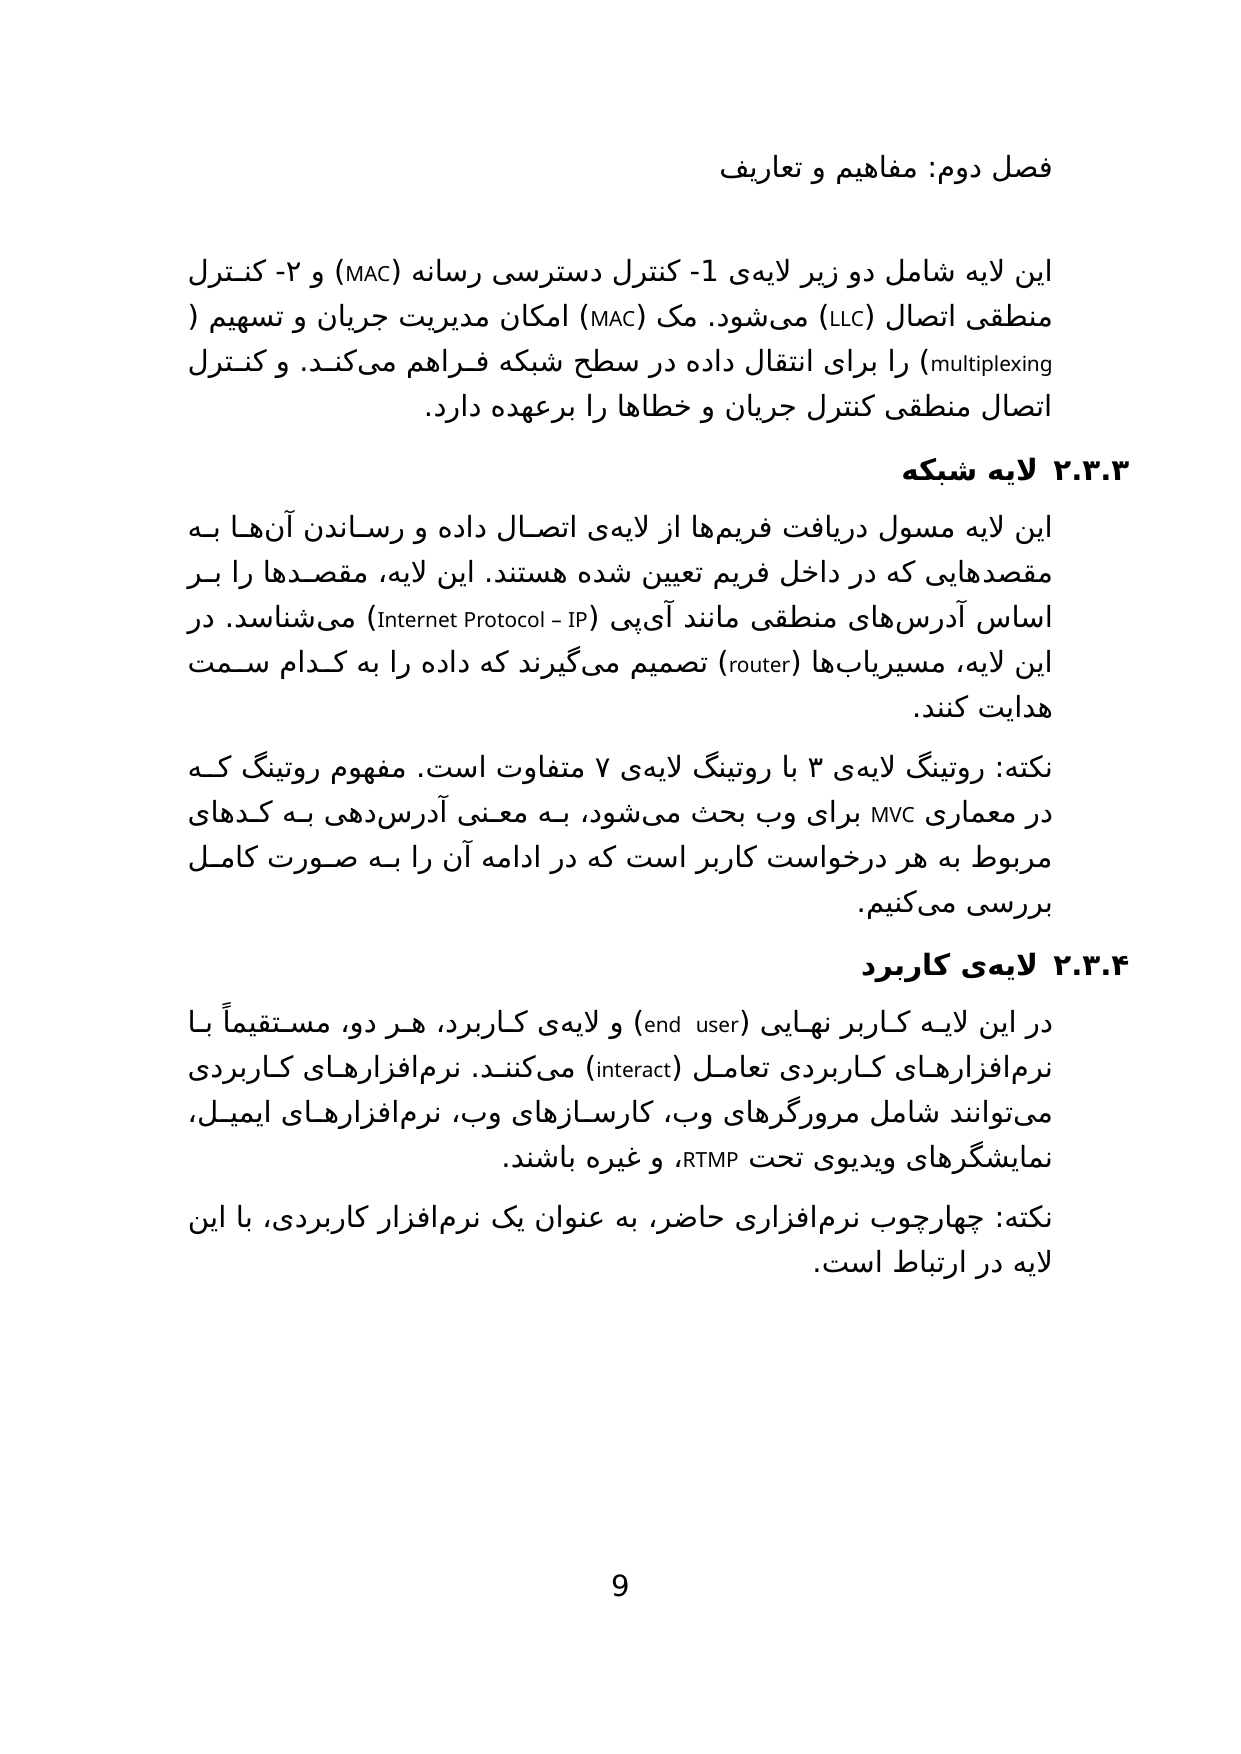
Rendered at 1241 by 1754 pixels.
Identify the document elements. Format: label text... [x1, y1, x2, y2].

text این لایه شامل دو زیر لایه‌ی 1- کنترل دسترسی رسانه (MAC) و ۲- کنترل منطقی اتصال (LLC) می‌شود. مک (MAC) امکان مدیریت جریان و تسهیم (multiplexing) را برای انتقال داده در سطح شبکه فراهم می‌کند. و کنترل اتصال منطقی کنترل جریان و خطاها را برعهده دارد. [187, 243, 1053, 423]
text در این لایه کاربر نهایی (end user) و لایه‌ی کاربرد، هر دو، مستقیماً با نرم‌افزار‌های کاربردی تعامل (interact) می‌کنند. نرم‌افزار‌های کاربردی می‌توانند شامل مرورگر‌های وب، کارساز‌های وب، نرم‌افزار‌های ایمیل، نمایشگر‌های ویدیوی تحت RTMP، و غیره باشند. [187, 995, 1053, 1175]
text نکته: چهارچوب نرم‌افزاری حاضر، به عنوان یک نرم‌افزار کاربردی، با این لایه در ارتباط است. [187, 1189, 1053, 1279]
subtitle لایه شبکه [187, 453, 1053, 487]
subtitle لایه‌ی کاربرد [187, 948, 1053, 982]
text این لایه مسول دریافت فریم‌ها از لایه‌ی اتصال داده و رساندن آن‌ها به مقصد‌هایی که در داخل فریم تعیین شده هستند. این لایه، مقصد‌ها را بر اساس آدرس‌های منطقی مانند آی‌پی (Internet Protocol – IP) می‌شناسد. در این لایه، مسیریاب‌ها (router) تصمیم می‌گیرند که داده را به کدام سمت هدایت کنند. [187, 499, 1053, 724]
text نکته: روتینگ لایه‌ی ۳ با روتینگ لایه‌ی ۷ متفاوت است. مفهوم روتینگ که در معماری MVC برای وب بحث می‌شود، به معنی آدرس‌دهی به کد‌های مربوط به هر درخواست کاربر است که در ادامه آن را به صورت کامل بررسی می‌کنیم. [187, 739, 1053, 919]
